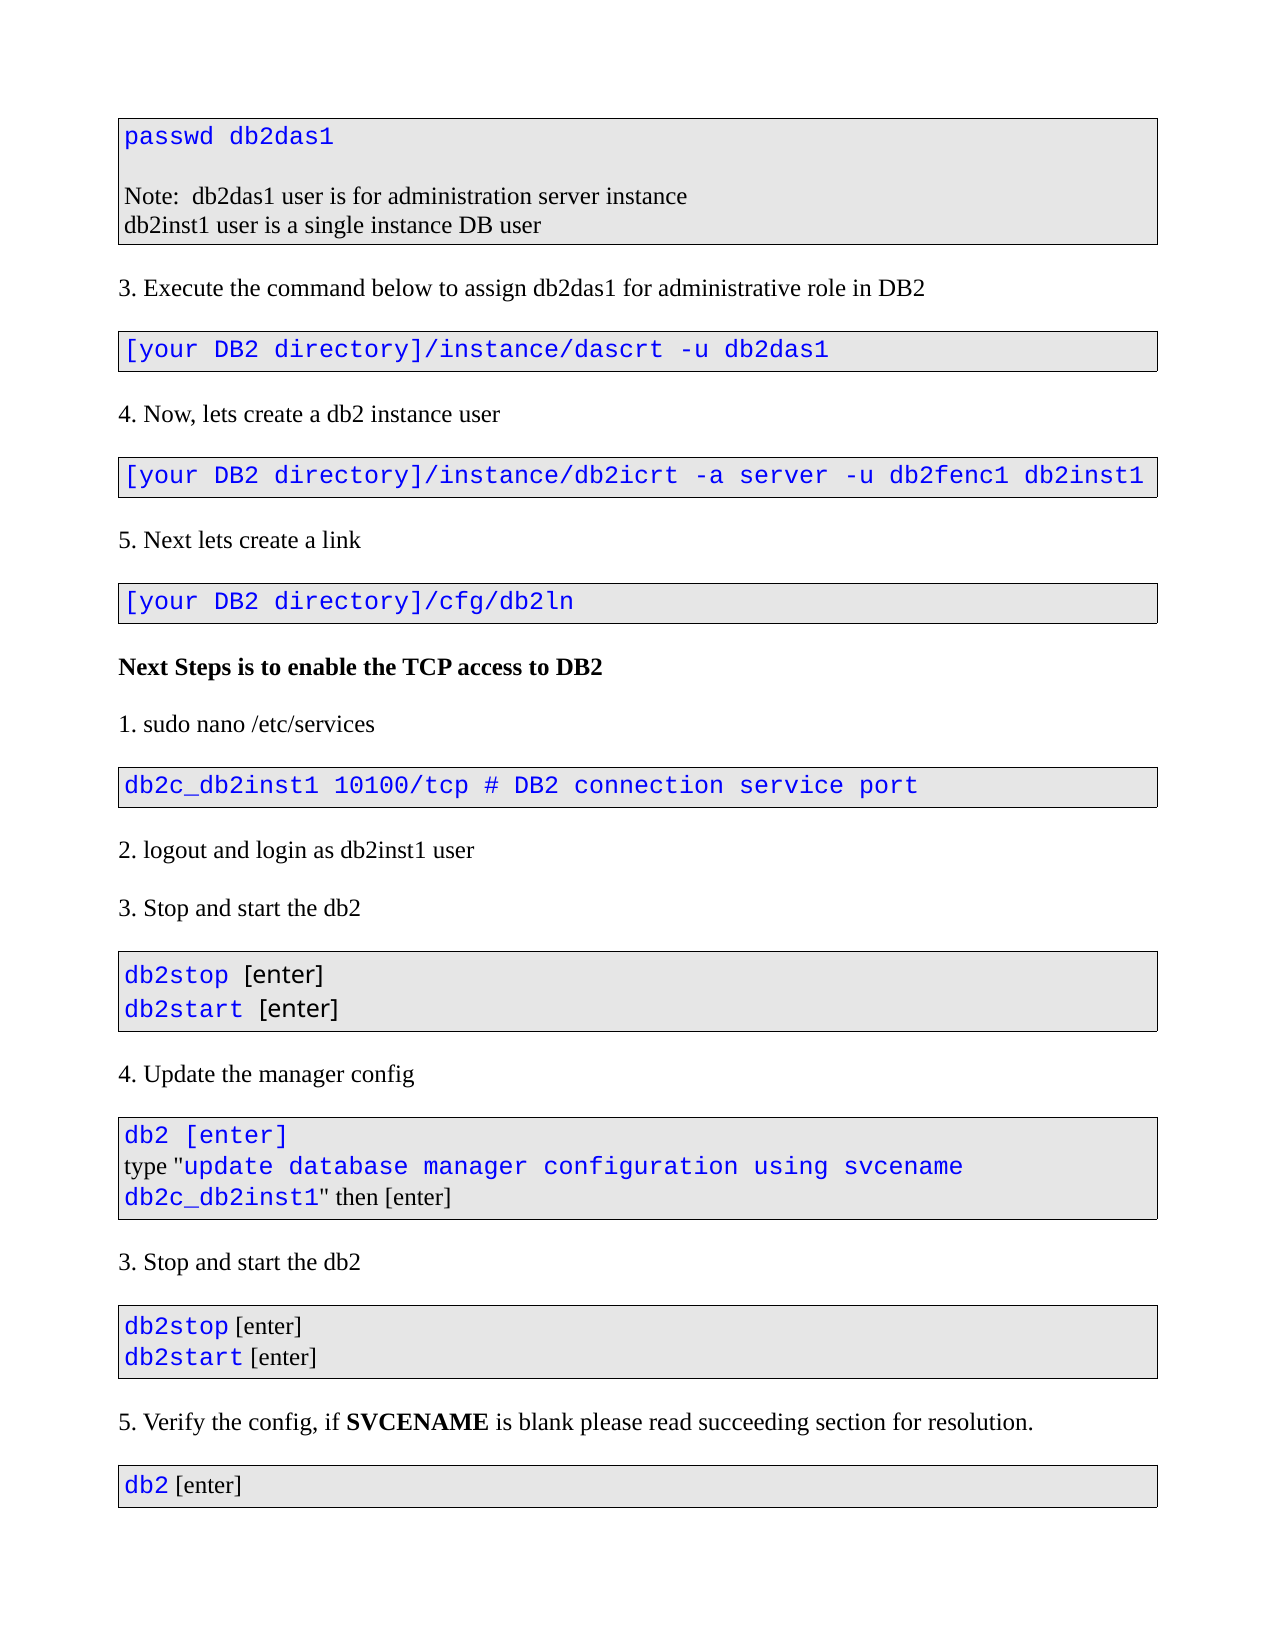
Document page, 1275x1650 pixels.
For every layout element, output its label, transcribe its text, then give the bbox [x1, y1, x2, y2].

text Next Steps is to enable the TCP access to DB2 1. sudo nano /etc/services [118, 624, 1157, 767]
table_header db2 [enter] type "update database manager configuration using svcename db2c_db2inst1" then [enter] [119, 1118, 1157, 1219]
text 3. Execute the command below to assign db2das1 for administrative role in DB2 [118, 245, 1157, 331]
table_header [your DB2 directory]/instance/db2icrt -a server -u db2fenc1 db2inst1 [119, 458, 1157, 497]
table_header db2stop [enter] db2start [enter] [119, 952, 1157, 1031]
table_header [your DB2 directory]/instance/dascrt -u db2das1 [119, 332, 1157, 371]
text 2. logout and login as db2inst1 user 3. Stop and start the db2 [118, 808, 1157, 951]
table_header db2 [enter] [119, 1466, 1157, 1507]
text 3. Stop and start the db2 [118, 1220, 1157, 1305]
text 4. Now, lets create a db2 instance user [118, 372, 1157, 457]
text 4. Update the manager config [118, 1032, 1157, 1117]
table_header passwd db2das1 Note: db2das1 user is for administration server instance db2inst1 user is a single instance DB user [119, 119, 1157, 244]
text 5. Next lets create a link [118, 498, 1157, 583]
table_header db2c_db2inst1 10100/tcp # DB2 connection service port [119, 768, 1157, 807]
text 5. Verify the config, if SVCENAME is blank please read succeeding section for resolution. [118, 1379, 1157, 1464]
table_header db2stop [enter] db2start [enter] [119, 1306, 1157, 1378]
table_header [your DB2 directory]/cfg/db2ln [119, 584, 1157, 623]
